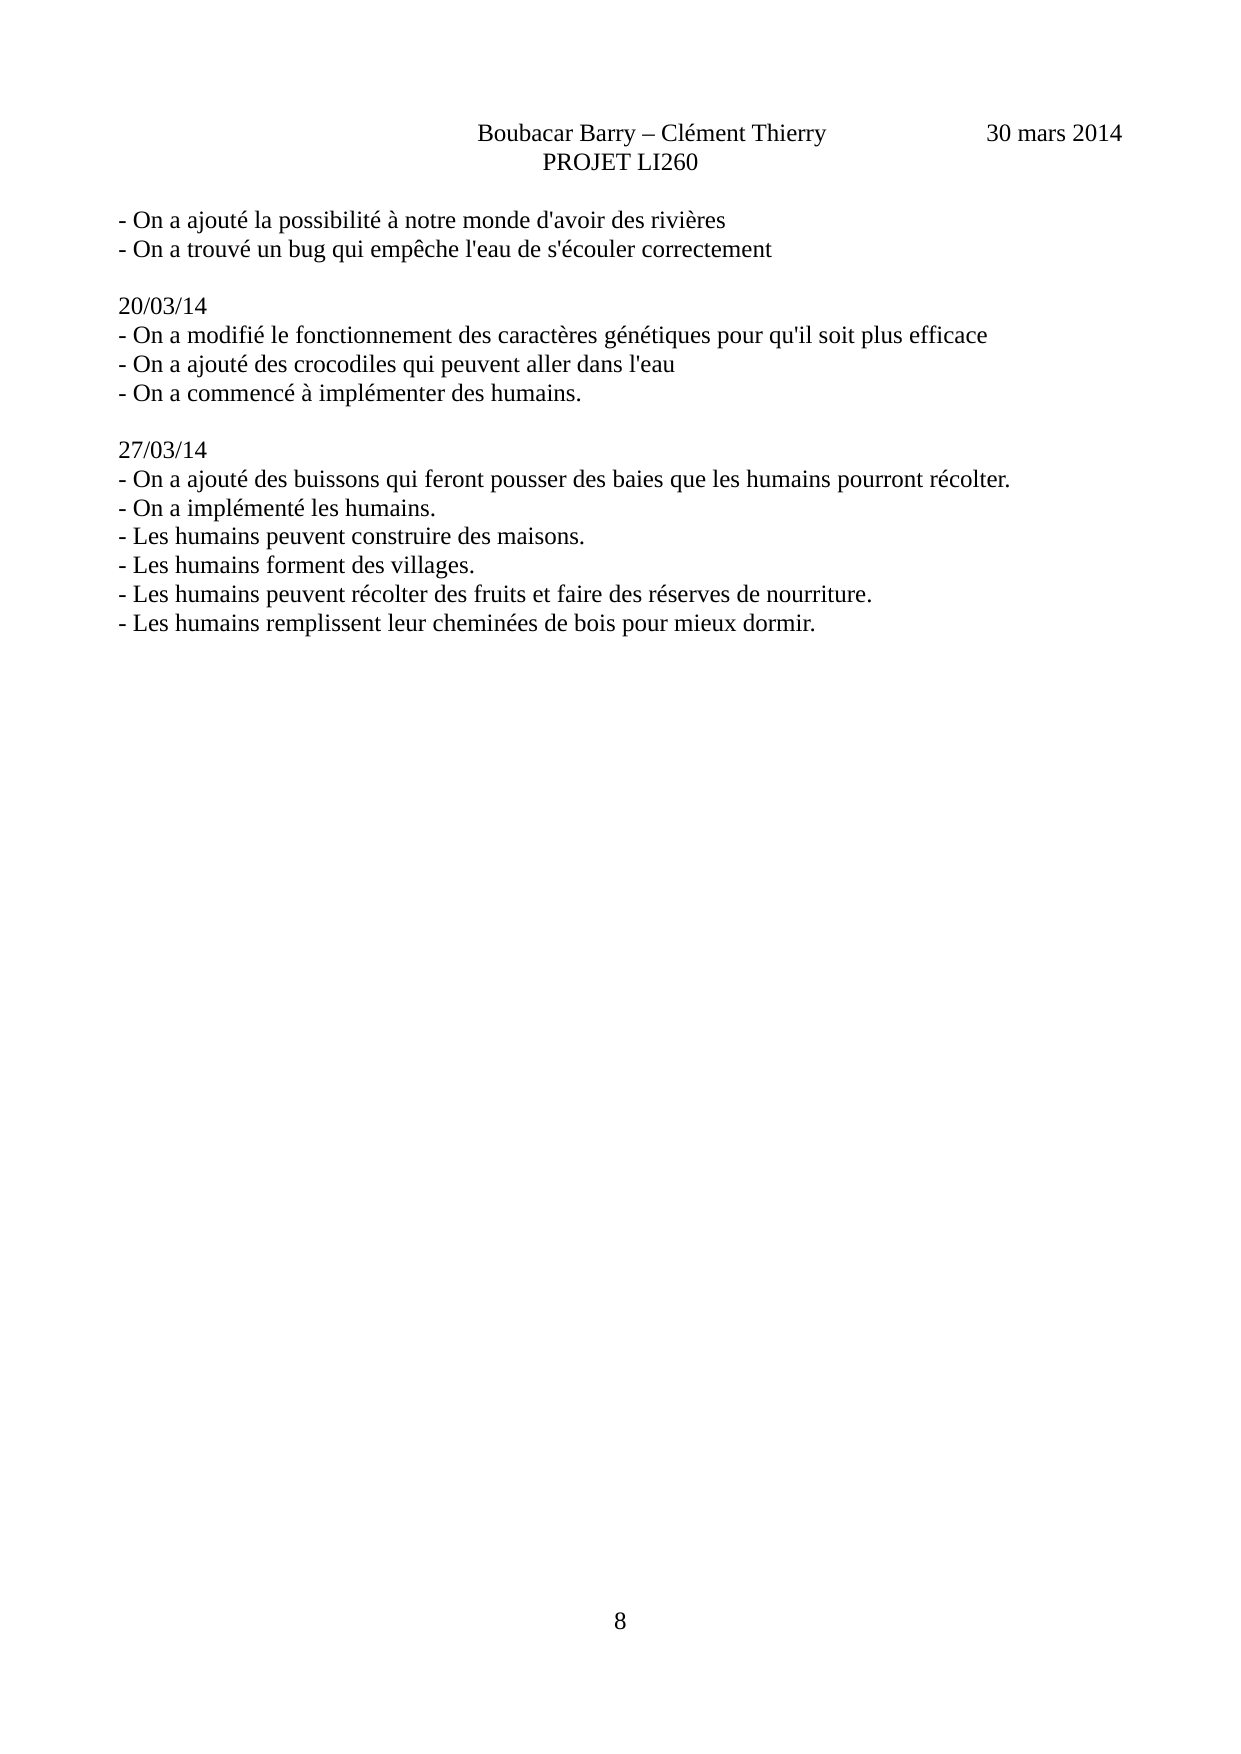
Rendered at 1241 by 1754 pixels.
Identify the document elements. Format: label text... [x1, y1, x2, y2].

text 27/03/14 [118, 435, 1122, 464]
text - On a trouvé un bug qui empêche l'eau de s'écouler correctement [118, 234, 1122, 263]
text 20/03/14 [118, 291, 1122, 320]
text - On a modifié le fonctionnement des caractères génétiques pour qu'il soit plus efficace [118, 320, 1122, 349]
text - On a ajouté des buissons qui feront pousser des baies que les humains pourront récolter. [118, 464, 1122, 493]
text - On a ajouté des crocodiles qui peuvent aller dans l'eau [118, 349, 1122, 378]
text - Les humains peuvent construire des maisons. [118, 521, 1122, 550]
text - On a commencé à implémenter des humains. [118, 378, 1122, 406]
text - On a implémenté les humains. [118, 493, 1122, 521]
text - Les humains remplissent leur cheminées de bois pour mieux dormir. [118, 608, 1122, 636]
text - Les humains forment des villages. [118, 550, 1122, 579]
text - On a ajouté la possibilité à notre monde d'avoir des rivières [118, 205, 1122, 234]
text - Les humains peuvent récolter des fruits et faire des réserves de nourriture. [118, 579, 1122, 608]
